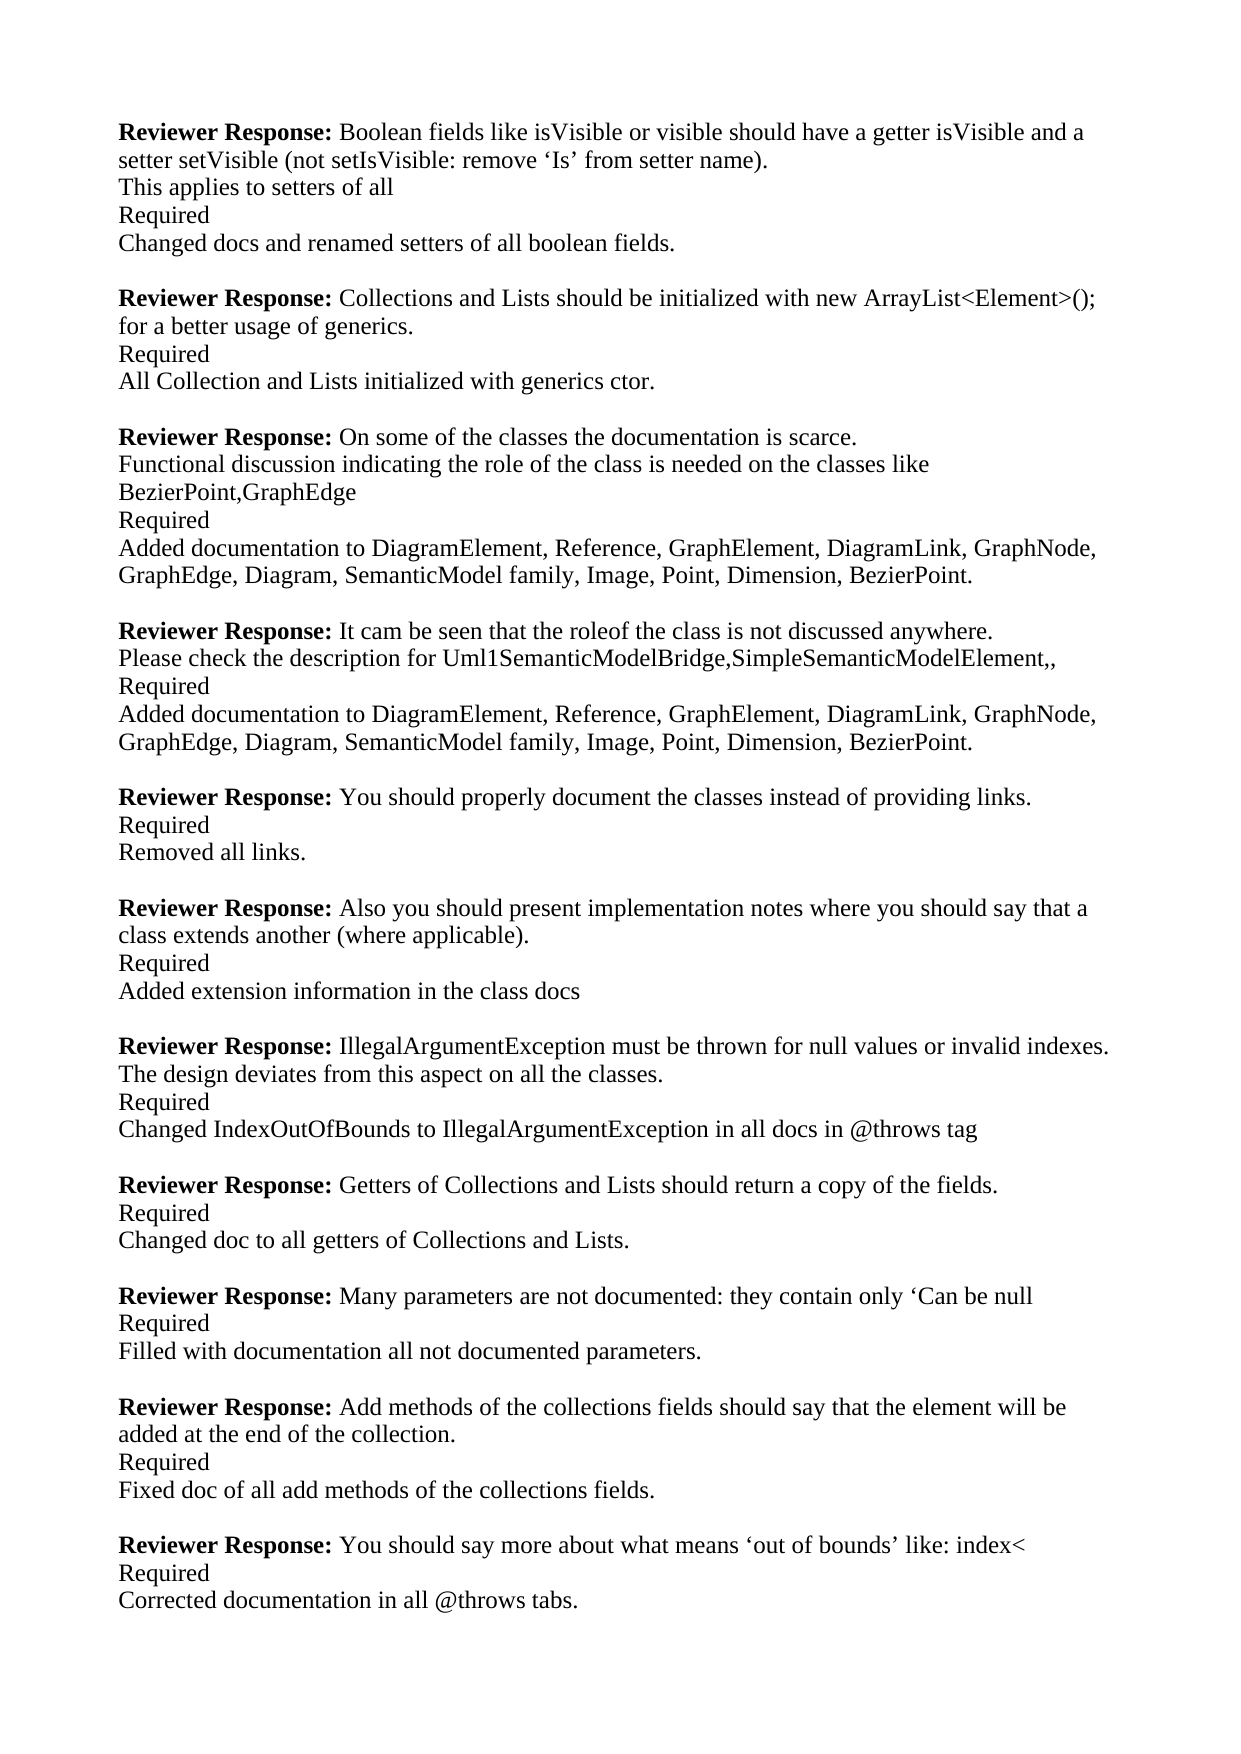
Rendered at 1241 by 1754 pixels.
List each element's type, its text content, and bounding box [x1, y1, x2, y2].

text Added extension information in the class docs [118, 977, 1122, 1005]
text All Collection and Lists initialized with generics ctor. [118, 367, 1122, 395]
text Removed all links. [118, 838, 1122, 866]
text Added documentation to DiagramElement, Reference, GraphElement, DiagramLink, GraphNode, GraphEdge, Diagram, SemanticModel family, Image, Point, Dimension, BezierPoint. [118, 534, 1122, 589]
text Filled with documentation all not documented parameters. [118, 1337, 1122, 1365]
text Changed doc to all getters of Collections and Lists. [118, 1226, 1122, 1254]
text Reviewer Response: On some of the classes the documentation is scarce. Functional discussion indicating the role of the class is needed on the classes like BezierPoint,GraphEdge Required [118, 423, 1122, 534]
text Reviewer Response: You should say more about what means ‘out of bounds’ like: index< Required [118, 1531, 1122, 1587]
text Reviewer Response: Many parameters are not documented: they contain only ‘Can be null Required [118, 1282, 1122, 1337]
text Reviewer Response: Boolean fields like isVisible or visible should have a getter isVisible and a setter setVisible (not setIsVisible: remove ‘Is’ from setter name). This applies to setters of all Required [118, 118, 1122, 229]
text Reviewer Response: Getters of Collections and Lists should return a copy of the fields. Required [118, 1171, 1122, 1226]
text Reviewer Response: It cam be seen that the roleof the class is not discussed anywhere. Please check the description for Uml1SemanticModelBridge,SimpleSemanticModelElement,, Required [118, 617, 1122, 700]
text Fixed doc of all add methods of the collections fields. [118, 1476, 1122, 1503]
text Changed docs and renamed setters of all boolean fields. [118, 229, 1122, 257]
text Changed IndexOutOfBounds to IllegalArgumentException in all docs in @throws tag [118, 1116, 1122, 1143]
text Reviewer Response: Also you should present implementation notes where you should say that a class extends another (where applicable). Required [118, 894, 1122, 977]
text Added documentation to DiagramElement, Reference, GraphElement, DiagramLink, GraphNode, GraphEdge, Diagram, SemanticModel family, Image, Point, Dimension, BezierPoint. [118, 700, 1122, 755]
text Reviewer Response: Collections and Lists should be initialized with new ArrayList<Element>(); for a better usage of generics. Required [118, 284, 1122, 367]
text Reviewer Response: IllegalArgumentException must be thrown for null values or invalid indexes. The design deviates from this aspect on all the classes. Required [118, 1032, 1122, 1116]
text Reviewer Response: Add methods of the collections fields should say that the element will be added at the end of the collection. Required [118, 1393, 1122, 1476]
text Reviewer Response: You should properly document the classes instead of providing links. Required [118, 783, 1122, 838]
text Corrected documentation in all @throws tabs. [118, 1587, 1122, 1614]
